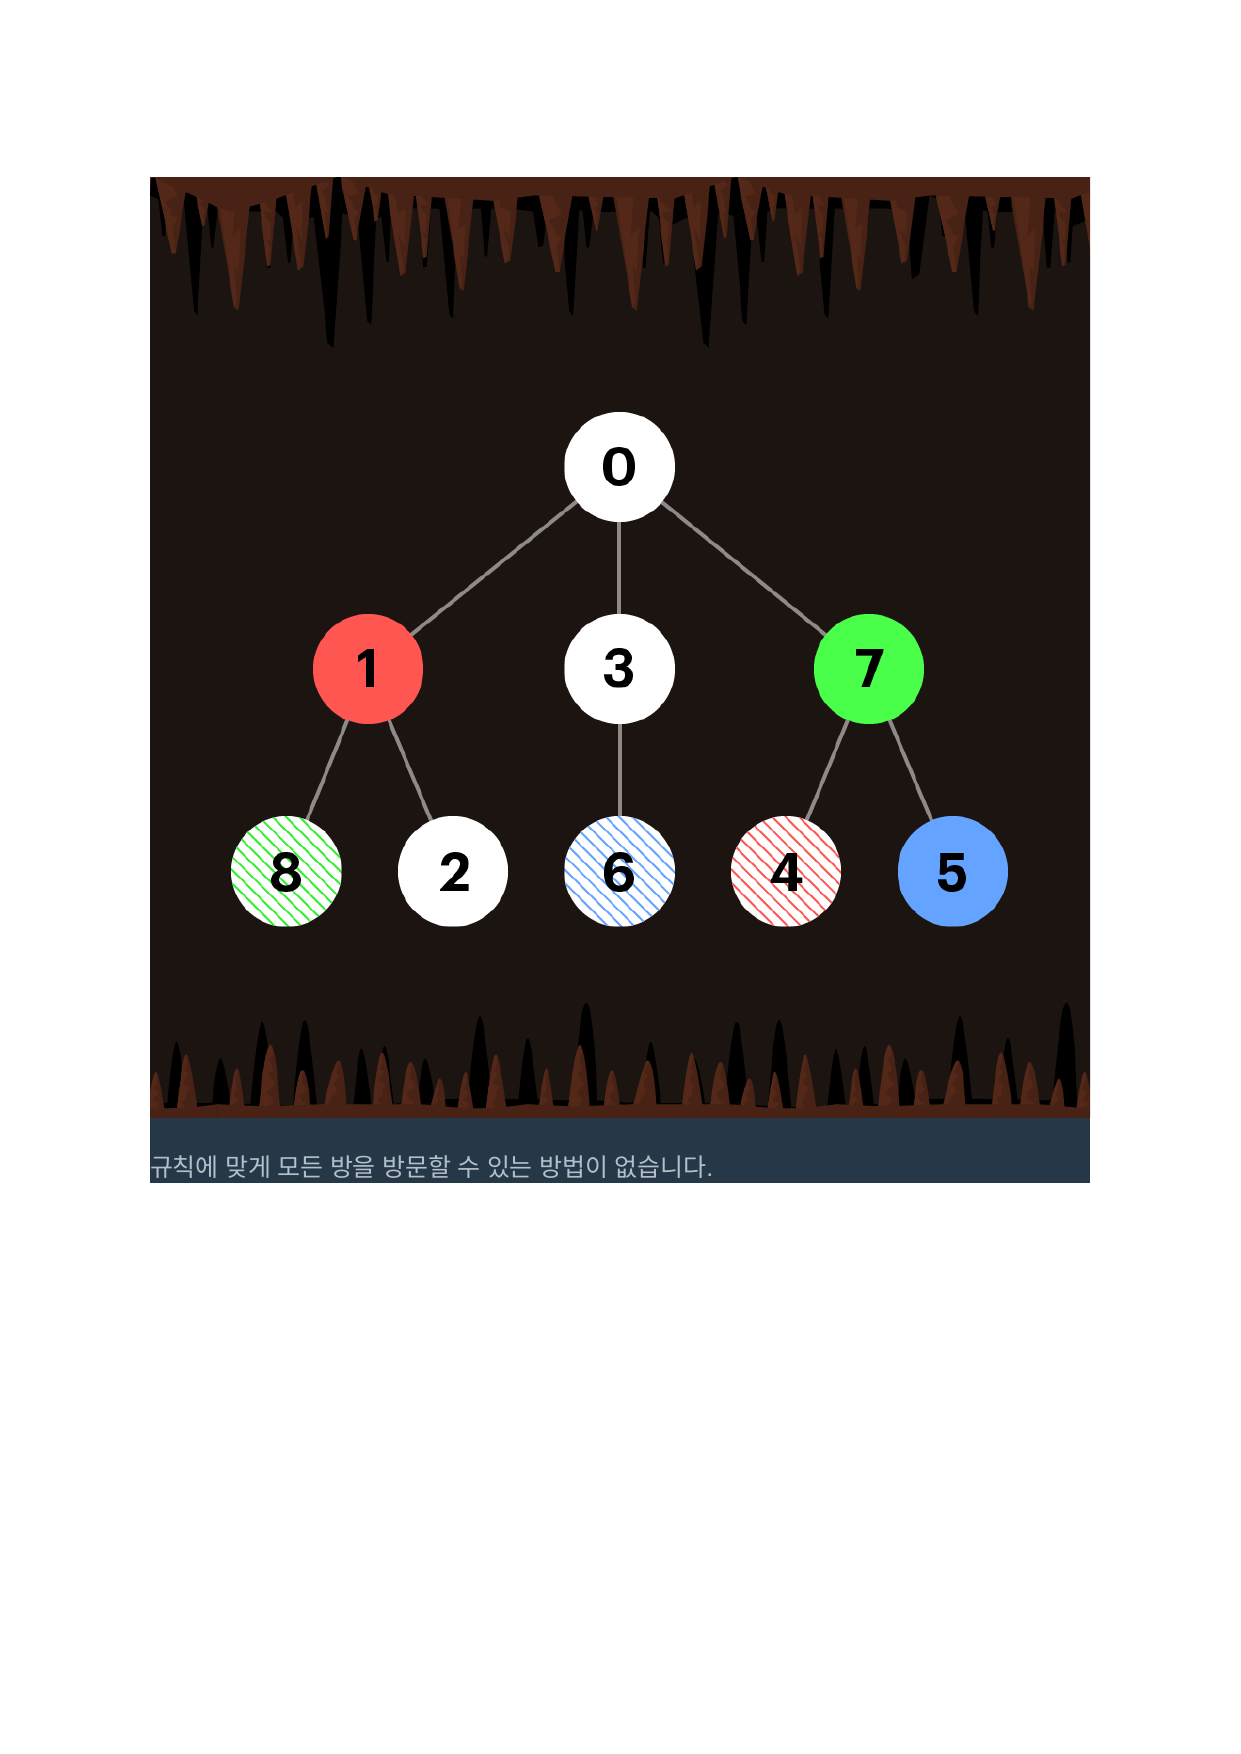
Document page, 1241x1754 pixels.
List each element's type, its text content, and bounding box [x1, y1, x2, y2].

text 규칙에 맞게 모든 방을 방문할 수 있는 방법이 없습니다. [150, 1147, 1090, 1183]
picture [150, 177, 1091, 1118]
